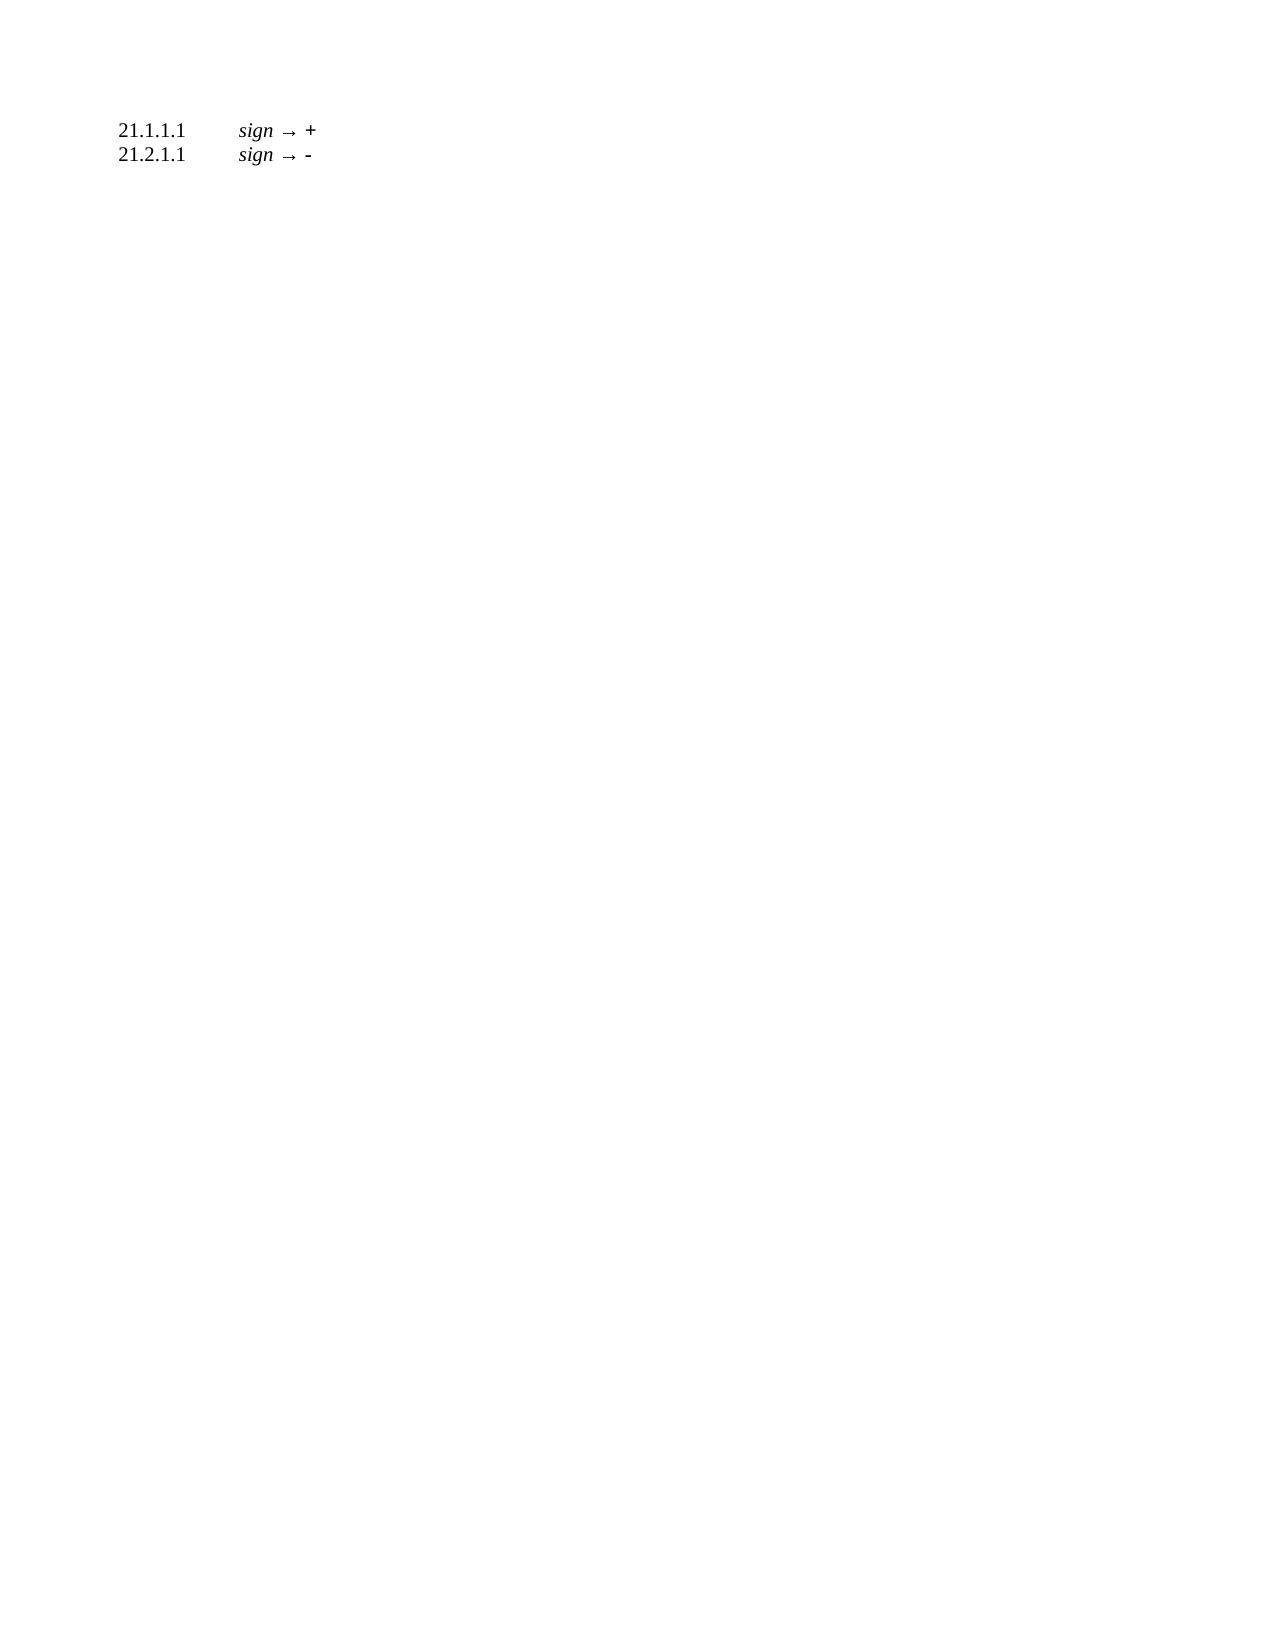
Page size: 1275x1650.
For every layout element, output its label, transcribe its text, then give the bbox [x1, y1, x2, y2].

text 21.2.1.1 sign → - [118, 142, 1157, 166]
text 21.1.1.1 sign → + [118, 118, 1157, 142]
